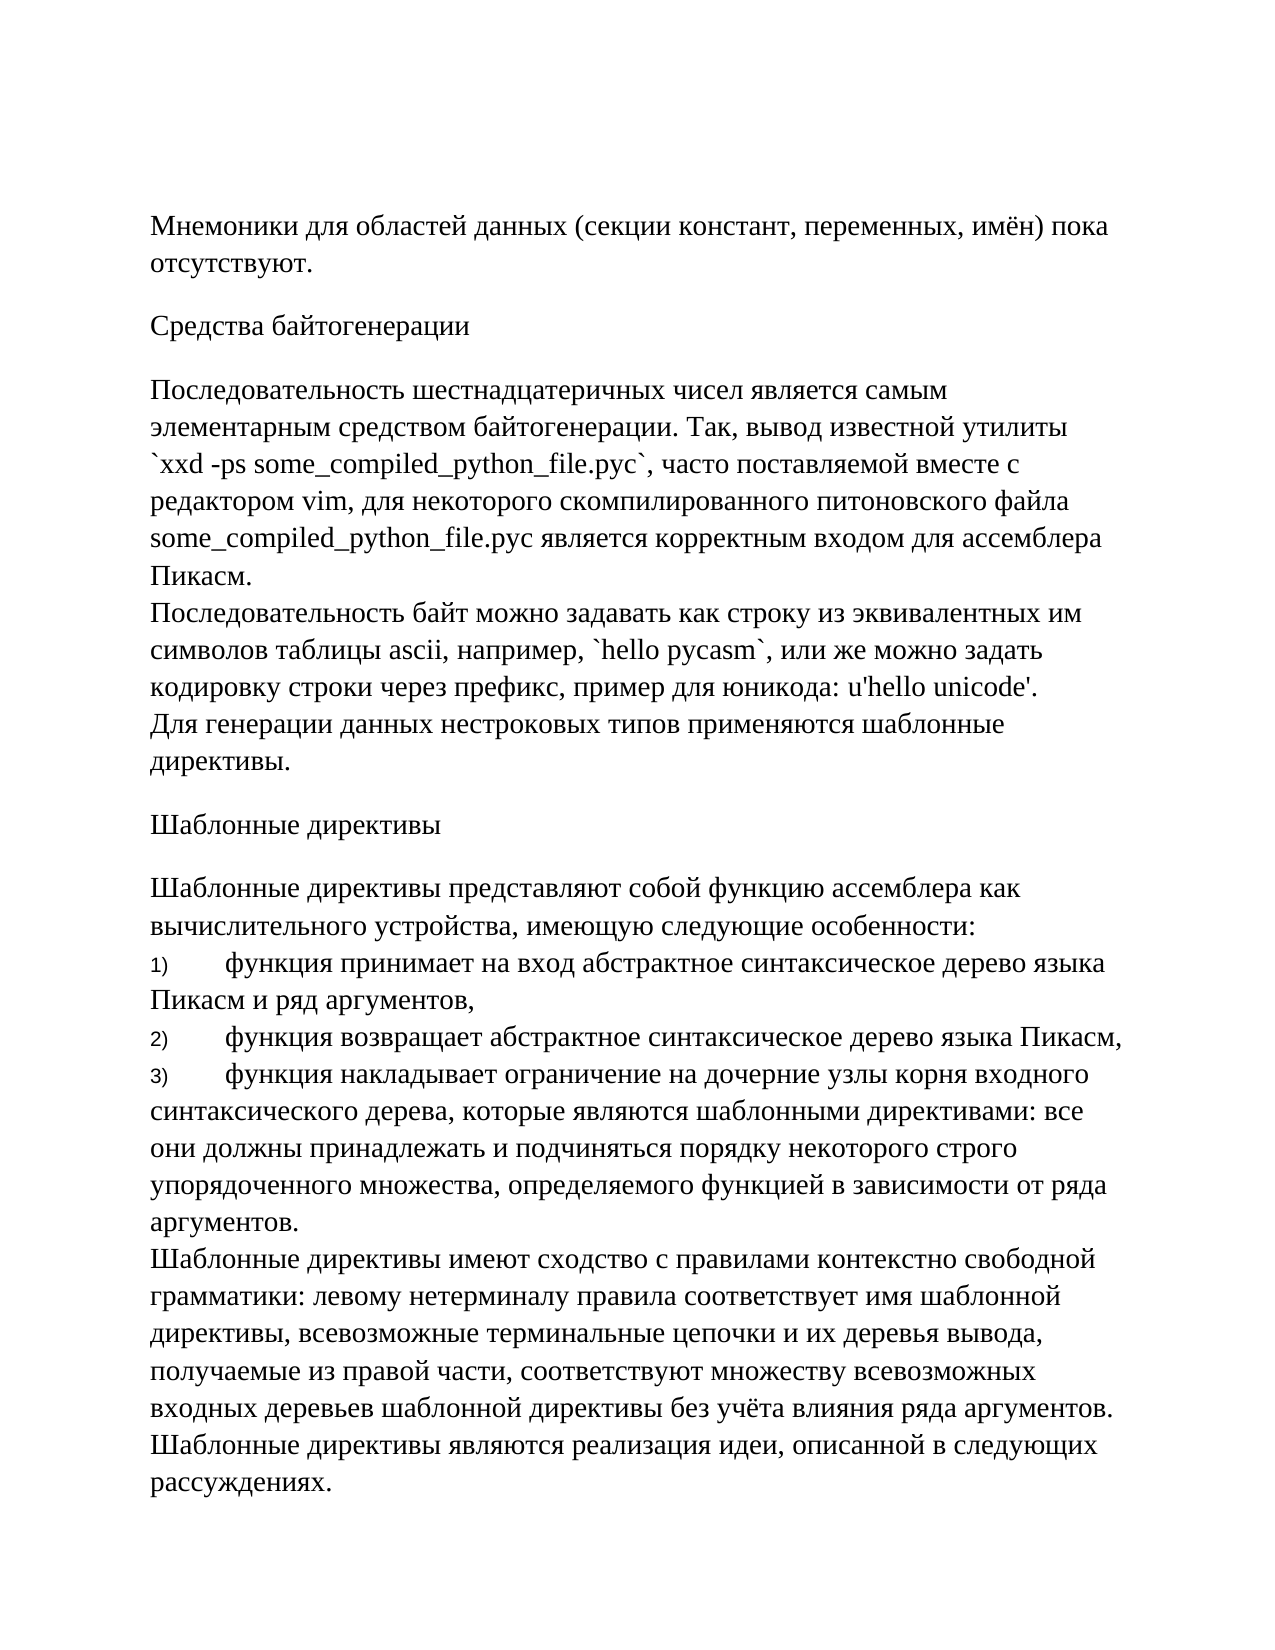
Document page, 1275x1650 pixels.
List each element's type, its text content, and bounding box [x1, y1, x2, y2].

list функция накладывает ограничение на дочерние узлы корня входного синтаксического дерева, которые являются шаблонными директивами: все они должны принадлежать и подчиняться порядку некоторого строго упорядоченного множества, определяемого функцией в зависимости от ряда аргументов. [150, 1057, 1125, 1238]
text Последовательность шестнадцатеричных чисел является самым элементарным средством байтогенерации. Так, вывод известной утилиты `xxd -ps some_compiled_python_file.pyc`, часто поставляемой вместе с редактором vim, для некоторого скомпилированного питоновского файла some_compiled_python_file.pyc является корректным входом для ассемблера Пикасм. [150, 373, 1125, 591]
text Шаблонные директивы [150, 808, 1125, 840]
list функция принимает на вход абстрактное синтаксическое дерево языка Пикасм и ряд аргументов, [150, 946, 1125, 1015]
text Средства байтогенерации [150, 310, 1125, 342]
text Для генерации данных нестроковых типов применяются шаблонные директивы. [150, 707, 1125, 777]
text Мнемоники для областей данных (секции констант, переменных, имён) пока отсутствуют. [150, 209, 1125, 278]
list Шаблонные директивы имеют сходство с правилами контекстно свободной грамматики: левому нетерминалу правила соответствует имя шаблонной директивы, всевозможные терминальные цепочки и их деревья вывода, получаемые из правой части, соответствуют множеству всевозможных входных деревьев шаблонной директивы без учёта влияния ряда аргументов. Шаблонные директивы являются реализация идеи, описанной в следующих рассуждениях. [150, 1243, 1125, 1497]
text Шаблонные директивы представляют собой функцию ассемблера как вычислительного устройства, имеющую следующие особенности: [150, 872, 1125, 941]
text Последовательность байт можно задавать как строку из эквивалентных им символов таблицы ascii, например, `hello pycasm`, или же можно задать кодировку строки через префикс, пример для юникода: u'hello unicode'. [150, 596, 1125, 702]
list функция возвращает абстрактное синтаксическое дерево языка Пикасм, [150, 1020, 1125, 1052]
